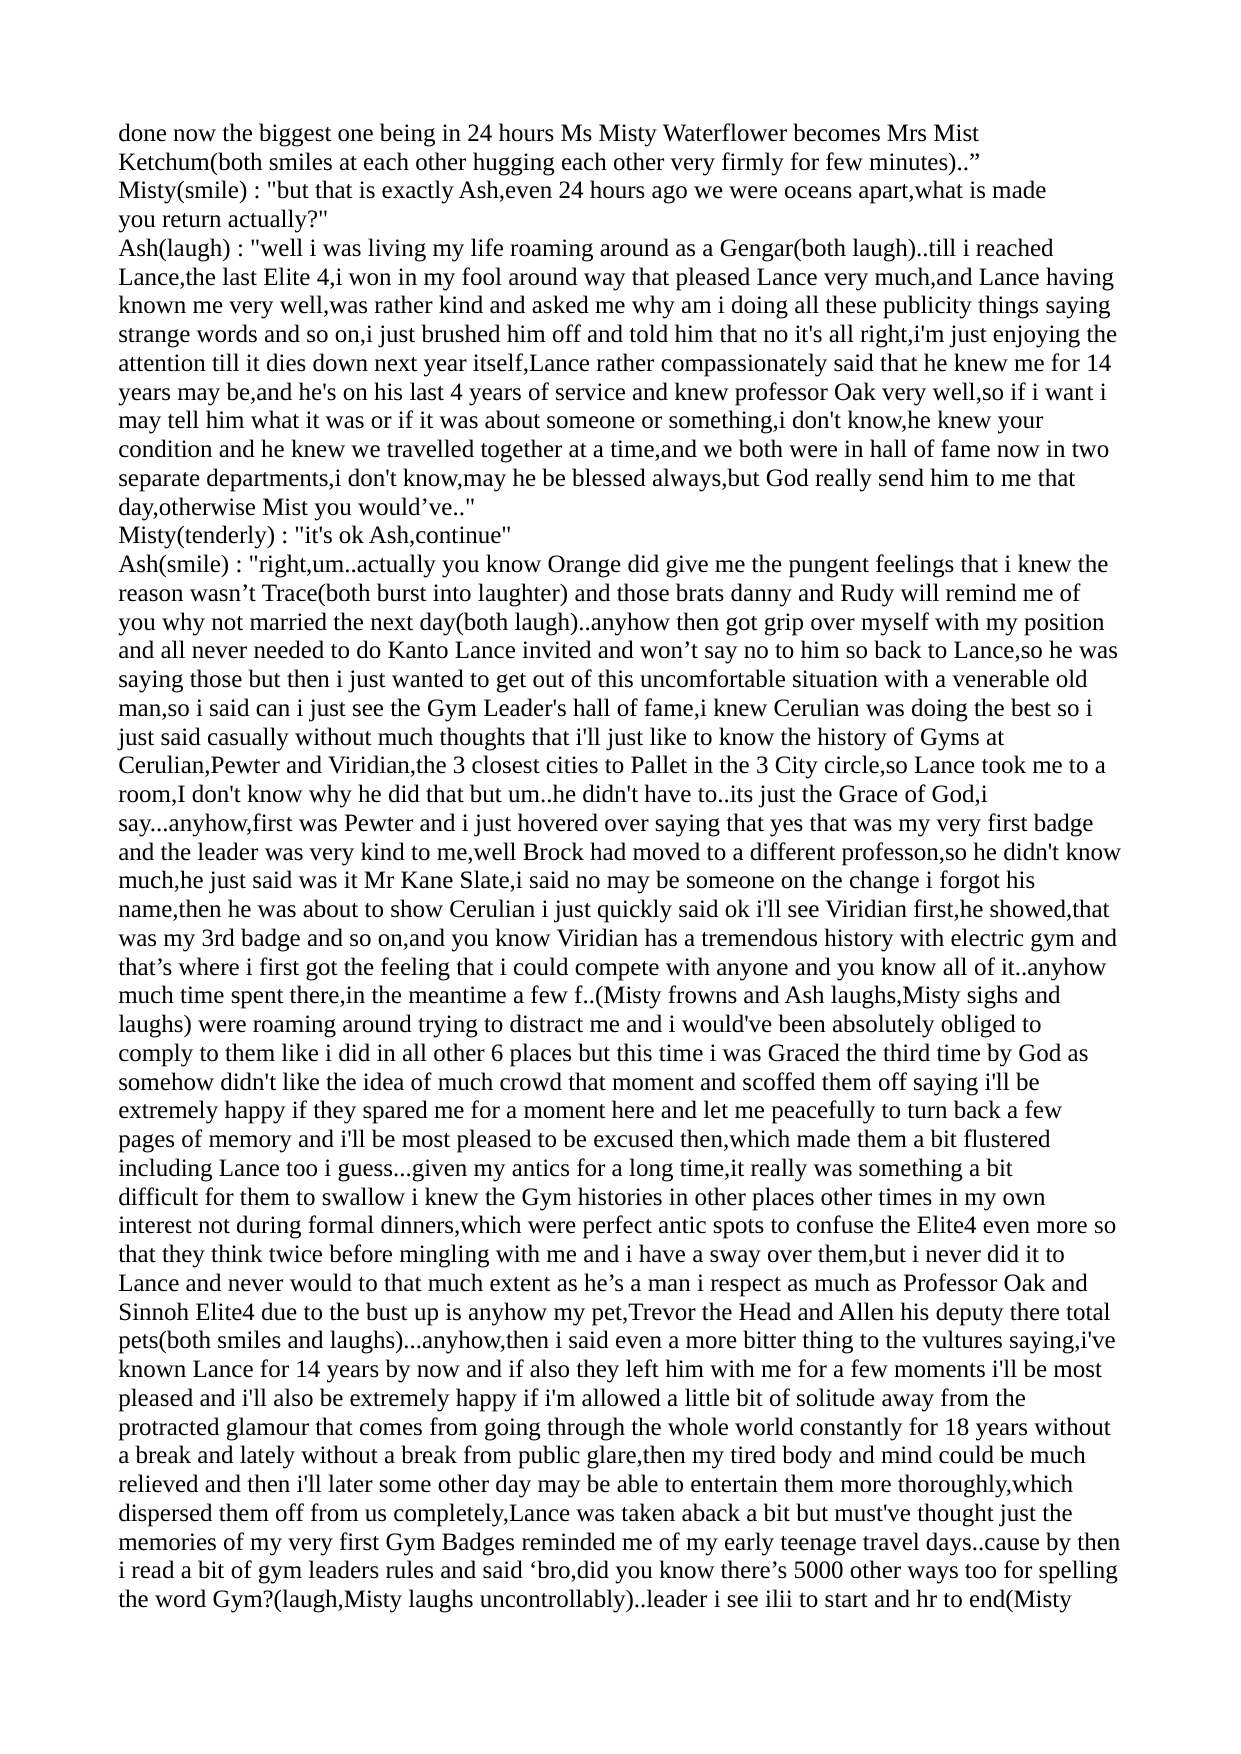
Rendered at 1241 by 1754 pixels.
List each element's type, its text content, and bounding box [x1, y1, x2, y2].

text Misty(tenderly) : "it's ok Ash,continue" [118, 521, 1122, 549]
text known Lance for 14 years by now and if also they left him with me for a few moments i'll be most pleased and i'll also be extremely happy if i'm allowed a little bit of solitude away from the protracted glamour that comes from going through the whole world constantly for 18 years without a break and lately without a break from public glare,then my tired body and mind could be much [118, 1354, 1122, 1469]
text difficult for them to swallow i knew the Gym histories in other places other times in my own interest not during formal dinners,which were perfect antic spots to confuse the Elite4 even more so that they think twice before mingling with me and i have a sway over them,but i never did it to Lance and never would to that much extent as he’s a man i respect as much as Professor Oak and Sinnoh Elite4 due to the bust up is anyhow my pet,Trevor the Head and Allen his deputy there total pets(both smiles and laughs)...anyhow,then i said even a more bitter thing to the vultures saying,i've [118, 1182, 1122, 1354]
text done now the biggest one being in 24 hours Ms Misty Waterflower becomes Mrs Mist Ketchum(both smiles at each other hugging each other very firmly for few minutes)..” [118, 118, 1122, 176]
text Misty(smile) : "but that is exactly Ash,even 24 hours ago we were oceans apart,what is made [118, 176, 1122, 204]
text relieved and then i'll later some other day may be able to entertain them more thoroughly,which dispersed them off from us completely,Lance was taken aback a bit but must've thought just the memories of my very first Gym Badges reminded me of my early teenage travel days..cause by then i read a bit of gym leaders rules and said ‘bro,did you know there’s 5000 other ways too for spelling the word Gym?(laugh,Misty laughs uncontrollably)..leader i see ilii to start and hr to end(Misty [118, 1469, 1122, 1613]
text you return actually?" [118, 204, 1122, 233]
text Ash(laugh) : "well i was living my life roaming around as a Gengar(both laugh)..till i reached Lance,the last Elite 4,i won in my fool around way that pleased Lance very much,and Lance having known me very well,was rather kind and asked me why am i doing all these publicity things saying strange words and so on,i just brushed him off and told him that no it's all right,i'm just enjoying the attention till it dies down next year itself,Lance rather compassionately said that he knew me for 14 years may be,and he's on his last 4 years of service and knew professor Oak very well,so if i want i may tell him what it was or if it was about someone or something,i don't know,he knew your condition and he knew we travelled together at a time,and we both were in hall of fame now in two separate departments,i don't know,may he be blessed always,but God really send him to me that day,otherwise Mist you would’ve.." [118, 233, 1122, 521]
text Ash(smile) : "right,um..actually you know Orange did give me the pungent feelings that i knew the reason wasn’t Trace(both burst into laughter) and those brats danny and Rudy will remind me of you why not married the next day(both laugh)..anyhow then got grip over myself with my position and all never needed to do Kanto Lance invited and won’t say no to him so back to Lance,so he was saying those but then i just wanted to get out of this uncomfortable situation with a venerable old man,so i said can i just see the Gym Leader's hall of fame,i knew Cerulian was doing the best so i just said casually without much thoughts that i'll just like to know the history of Gyms at Cerulian,Pewter and Viridian,the 3 closest cities to Pallet in the 3 City circle,so Lance took me to a room,I don't know why he did that but um..he didn't have to..its just the Grace of God,i say...anyhow,first was Pewter and i just hovered over saying that yes that was my very first badge and the leader was very kind to me,well Brock had moved to a different professon,so he didn't know much,he just said was it Mr Kane Slate,i said no may be someone on the change i forgot his name,then he was about to show Cerulian i just quickly said ok i'll see Viridian first,he showed,that was my 3rd badge and so on,and you know Viridian has a tremendous history with electric gym and that’s where i first got the feeling that i could compete with anyone and you know all of it..anyhow much time spent there,in the meantime a few f..(Misty frowns and Ash laughs,Misty sighs and laughs) were roaming around trying to distract me and i would've been absolutely obliged to comply to them like i did in all other 6 places but this time i was Graced the third time by God as somehow didn't like the idea of much crowd that moment and scoffed them off saying i'll be extremely happy if they spared me for a moment here and let me peacefully to turn back a few pages of memory and i'll be most pleased to be excused then,which made them a bit flustered including Lance too i guess...given my antics for a long time,it really was something a bit [118, 549, 1122, 1182]
